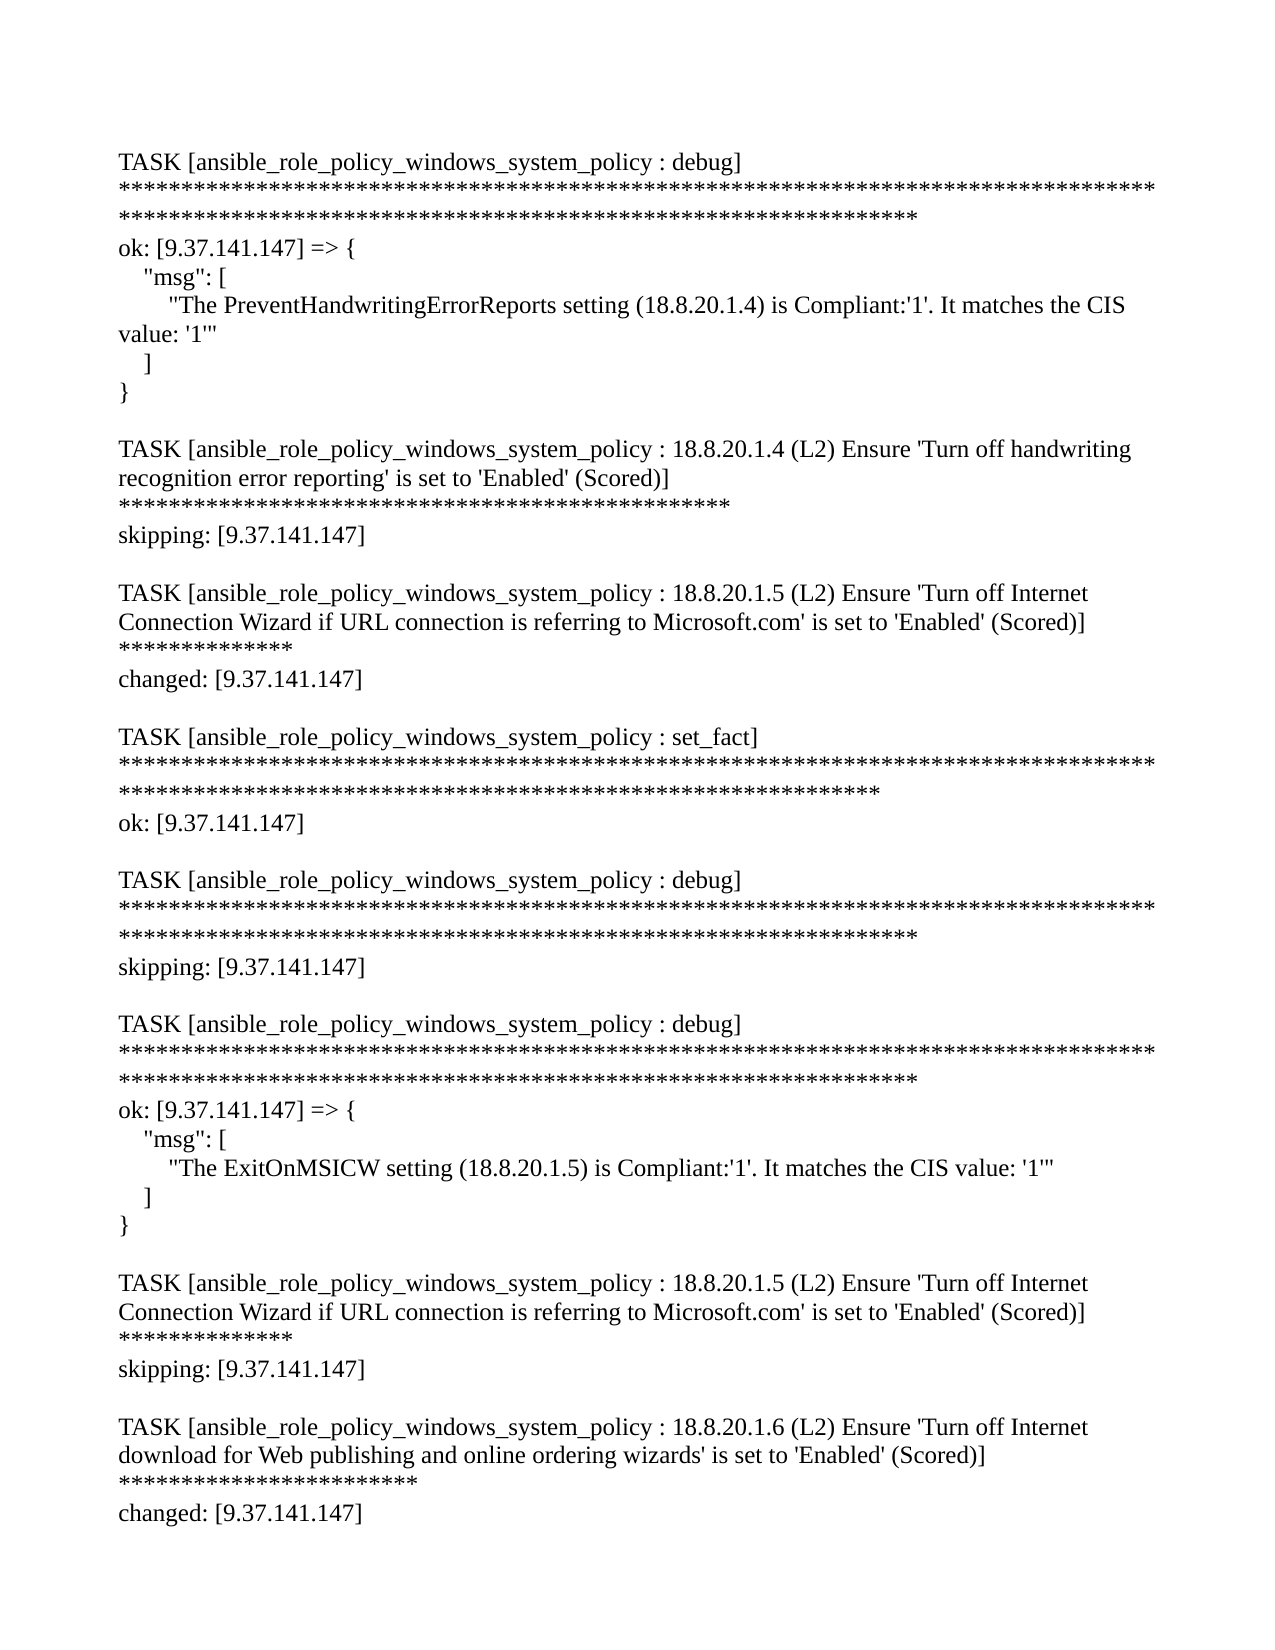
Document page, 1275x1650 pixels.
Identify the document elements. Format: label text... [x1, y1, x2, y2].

text skipping: [9.37.141.147] [118, 1354, 1157, 1383]
text "The PreventHandwritingErrorReports setting (18.8.20.1.4) is Compliant:'1'. It matches the CIS value: '1'" [118, 291, 1157, 348]
text TASK [ansible_role_policy_windows_system_policy : debug] *************************************************************************************************************************************************** [118, 866, 1157, 952]
text TASK [ansible_role_policy_windows_system_policy : 18.8.20.1.4 (L2) Ensure 'Turn off handwriting recognition error reporting' is set to 'Enabled' (Scored)] ************************************************* [118, 434, 1157, 521]
text ] [118, 1182, 1157, 1211]
text "The ExitOnMSICW setting (18.8.20.1.5) is Compliant:'1'. It matches the CIS value: '1'" [118, 1153, 1157, 1182]
text TASK [ansible_role_policy_windows_system_policy : 18.8.20.1.5 (L2) Ensure 'Turn off Internet Connection Wizard if URL connection is referring to Microsoft.com' is set to 'Enabled' (Scored)] ************** [118, 578, 1157, 664]
text ] [118, 348, 1157, 377]
text } [118, 1211, 1157, 1239]
text changed: [9.37.141.147] [118, 664, 1157, 693]
text "msg": [ [118, 262, 1157, 291]
text TASK [ansible_role_policy_windows_system_policy : debug] *************************************************************************************************************************************************** [118, 147, 1157, 233]
text TASK [ansible_role_policy_windows_system_policy : debug] *************************************************************************************************************************************************** [118, 1009, 1157, 1096]
text skipping: [9.37.141.147] [118, 521, 1157, 549]
text skipping: [9.37.141.147] [118, 952, 1157, 981]
text ok: [9.37.141.147] [118, 808, 1157, 837]
text TASK [ansible_role_policy_windows_system_policy : 18.8.20.1.6 (L2) Ensure 'Turn off Internet download for Web publishing and online ordering wizards' is set to 'Enabled' (Scored)] ************************ [118, 1412, 1157, 1498]
text ok: [9.37.141.147] => { [118, 233, 1157, 262]
text TASK [ansible_role_policy_windows_system_policy : set_fact] ************************************************************************************************************************************************ [118, 722, 1157, 808]
text } [118, 377, 1157, 406]
text changed: [9.37.141.147] [118, 1498, 1157, 1527]
text ok: [9.37.141.147] => { [118, 1096, 1157, 1124]
text "msg": [ [118, 1124, 1157, 1153]
text TASK [ansible_role_policy_windows_system_policy : 18.8.20.1.5 (L2) Ensure 'Turn off Internet Connection Wizard if URL connection is referring to Microsoft.com' is set to 'Enabled' (Scored)] ************** [118, 1268, 1157, 1354]
